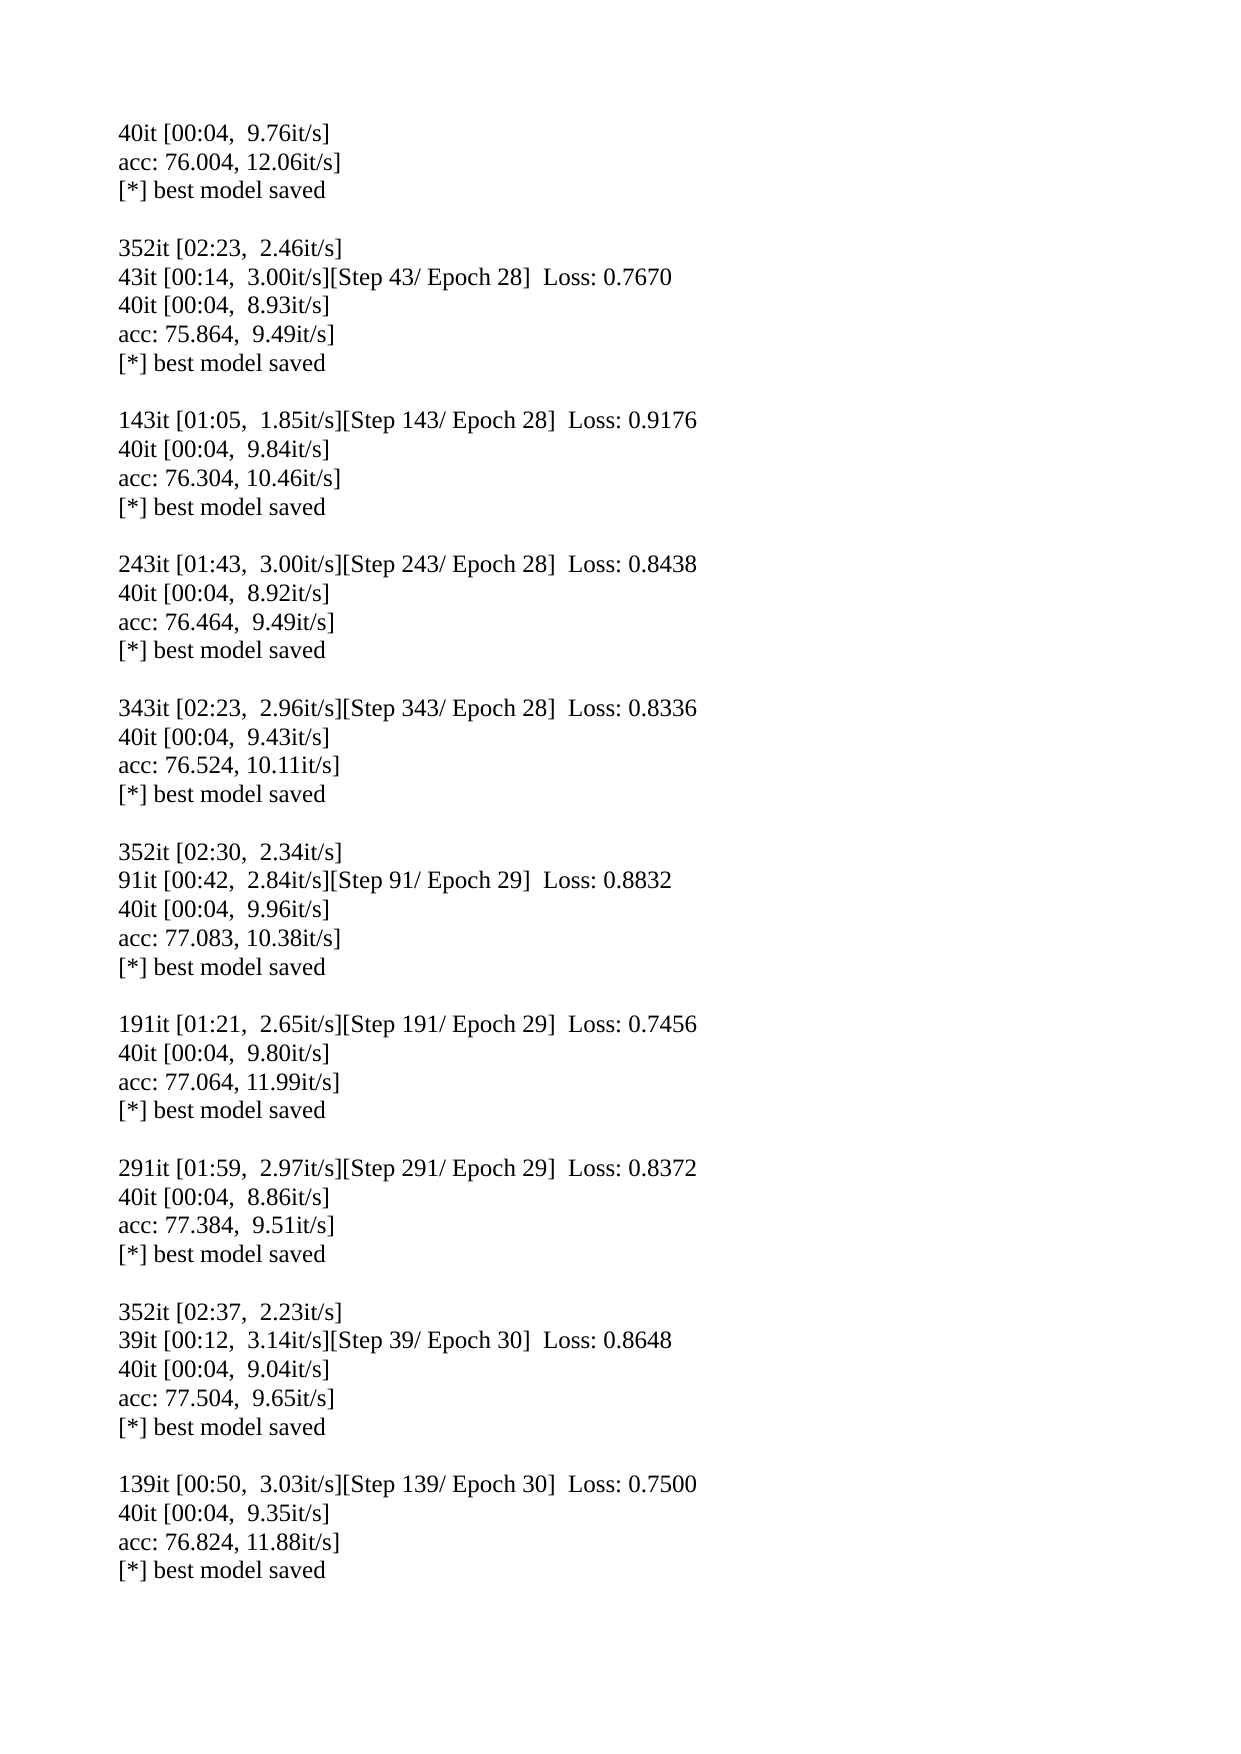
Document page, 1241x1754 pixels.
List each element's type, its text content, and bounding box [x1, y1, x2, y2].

text 40it [00:04, 9.96it/s] [118, 894, 1122, 923]
text 352it [02:30, 2.34it/s] [118, 837, 1122, 866]
text 40it [00:04, 9.35it/s] [118, 1498, 1122, 1527]
text 243it [01:43, 3.00it/s][Step 243/ Epoch 28] Loss: 0.8438 [118, 549, 1122, 578]
text 40it [00:04, 9.80it/s] [118, 1038, 1122, 1067]
text [*] best model saved [118, 952, 1122, 981]
text [*] best model saved [118, 1412, 1122, 1441]
text [*] best model saved [118, 1096, 1122, 1124]
text acc: 76.464, 9.49it/s] [118, 607, 1122, 636]
text 40it [00:04, 8.93it/s] [118, 291, 1122, 319]
text 40it [00:04, 9.04it/s] [118, 1354, 1122, 1383]
text 352it [02:37, 2.23it/s] [118, 1297, 1122, 1326]
text 40it [00:04, 9.43it/s] [118, 722, 1122, 751]
text [*] best model saved [118, 1239, 1122, 1268]
text acc: 77.083, 10.38it/s] [118, 923, 1122, 952]
text acc: 75.864, 9.49it/s] [118, 319, 1122, 348]
text 139it [00:50, 3.03it/s][Step 139/ Epoch 30] Loss: 0.7500 [118, 1469, 1122, 1498]
text 91it [00:42, 2.84it/s][Step 91/ Epoch 29] Loss: 0.8832 [118, 866, 1122, 894]
text acc: 76.524, 10.11it/s] [118, 751, 1122, 779]
text 143it [01:05, 1.85it/s][Step 143/ Epoch 28] Loss: 0.9176 [118, 406, 1122, 434]
text [*] best model saved [118, 779, 1122, 808]
text 343it [02:23, 2.96it/s][Step 343/ Epoch 28] Loss: 0.8336 [118, 693, 1122, 722]
text [*] best model saved [118, 636, 1122, 664]
text acc: 76.824, 11.88it/s] [118, 1527, 1122, 1556]
text 191it [01:21, 2.65it/s][Step 191/ Epoch 29] Loss: 0.7456 [118, 1009, 1122, 1038]
text 291it [01:59, 2.97it/s][Step 291/ Epoch 29] Loss: 0.8372 [118, 1153, 1122, 1182]
text 352it [02:23, 2.46it/s] [118, 233, 1122, 262]
text acc: 77.504, 9.65it/s] [118, 1383, 1122, 1412]
text 40it [00:04, 9.76it/s] [118, 118, 1122, 147]
text [*] best model saved [118, 348, 1122, 377]
text [*] best model saved [118, 176, 1122, 204]
text 40it [00:04, 9.84it/s] [118, 434, 1122, 463]
text [*] best model saved [118, 1556, 1122, 1584]
text 40it [00:04, 8.92it/s] [118, 578, 1122, 607]
text [*] best model saved [118, 492, 1122, 521]
text acc: 76.304, 10.46it/s] [118, 463, 1122, 492]
text acc: 76.004, 12.06it/s] [118, 147, 1122, 176]
text acc: 77.384, 9.51it/s] [118, 1211, 1122, 1239]
text 40it [00:04, 8.86it/s] [118, 1182, 1122, 1211]
text 43it [00:14, 3.00it/s][Step 43/ Epoch 28] Loss: 0.7670 [118, 262, 1122, 291]
text 39it [00:12, 3.14it/s][Step 39/ Epoch 30] Loss: 0.8648 [118, 1326, 1122, 1354]
text acc: 77.064, 11.99it/s] [118, 1067, 1122, 1096]
